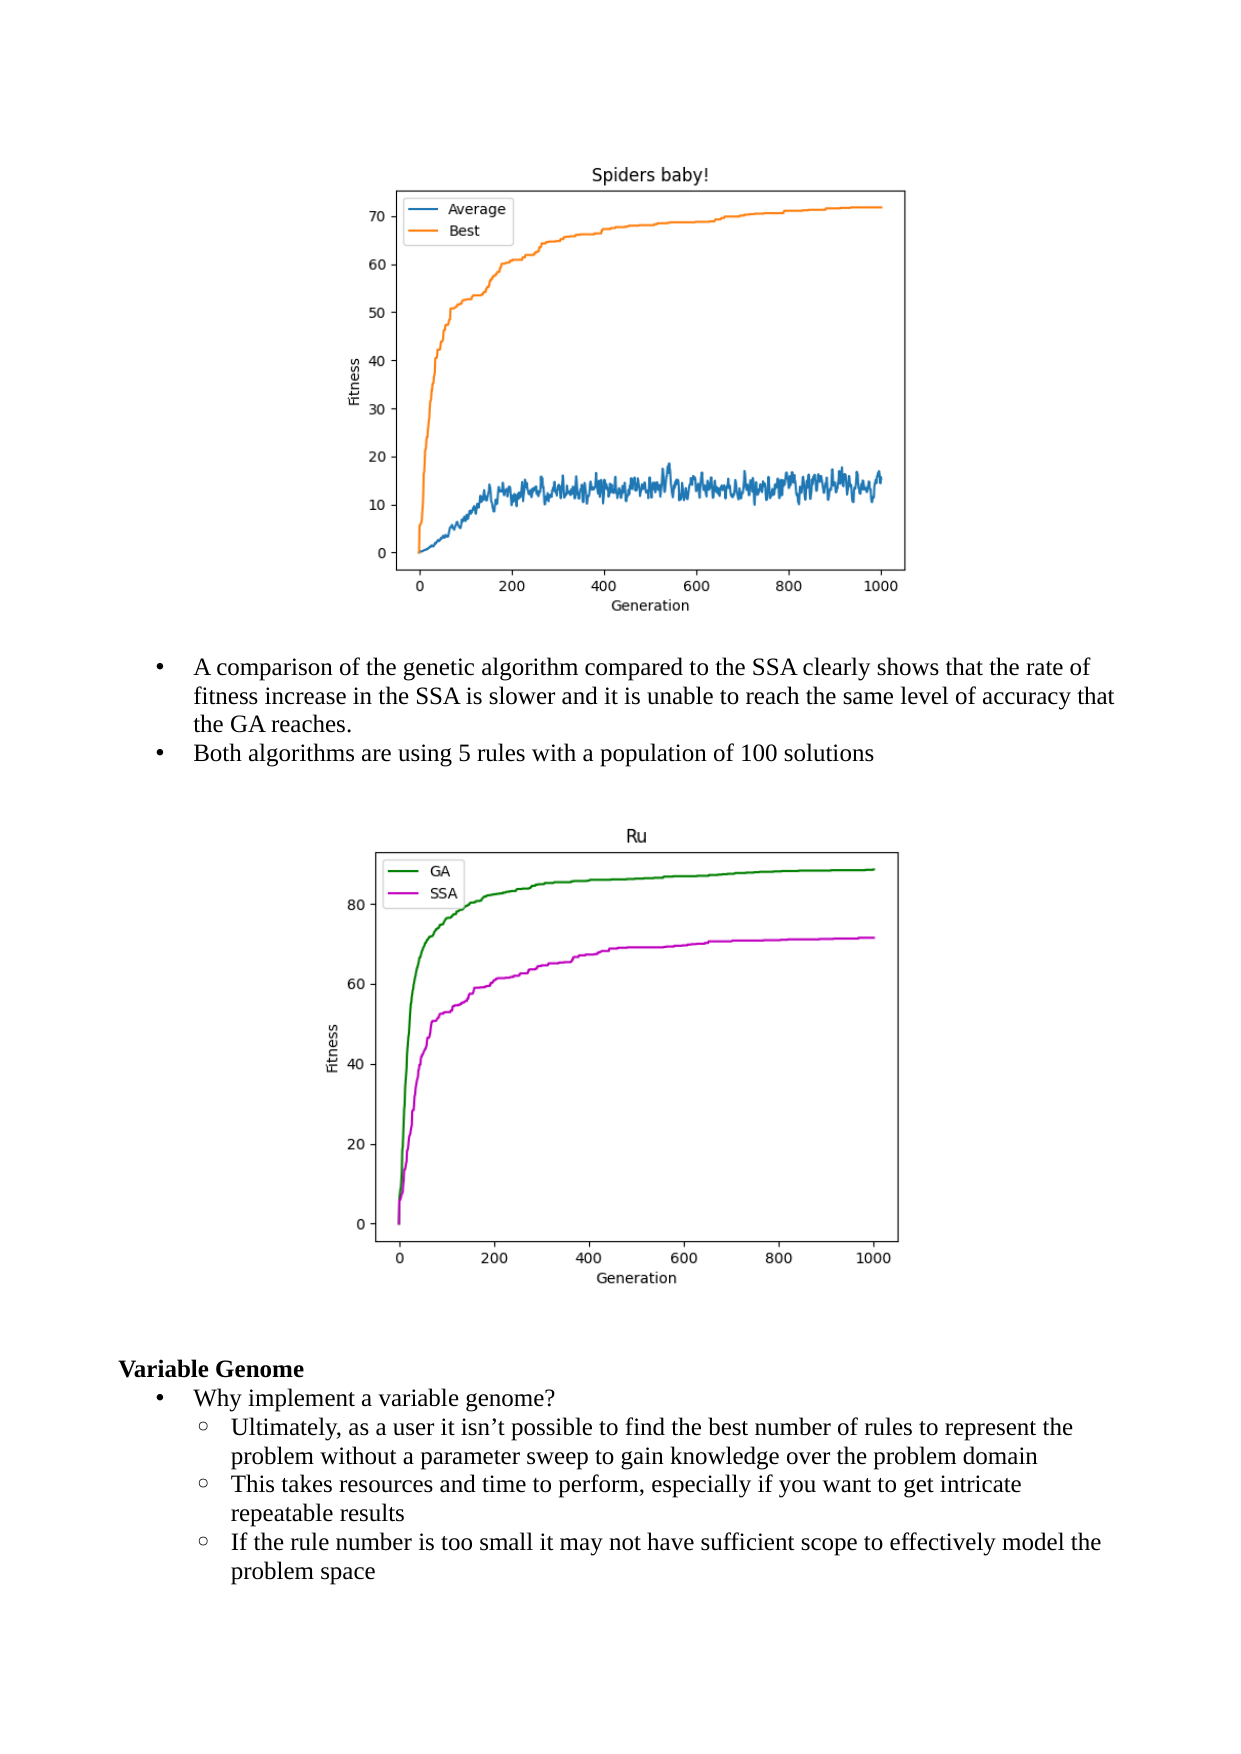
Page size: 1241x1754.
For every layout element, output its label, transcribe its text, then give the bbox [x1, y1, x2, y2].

list Why implement a variable genome? [156, 1383, 1122, 1412]
text Variable Genome [118, 1354, 1122, 1383]
list Ultimately, as a user it isn’t possible to find the best number of rules to represent the problem without a parameter sweep to gain knowledge over the problem domain [193, 1412, 1122, 1469]
list Both algorithms are using 5 rules with a population of 100 solutions [156, 738, 1122, 767]
picture [314, 131, 970, 624]
list This takes resources and time to perform, especially if you want to get intricate repeatable results [193, 1469, 1122, 1527]
list A comparison of the genetic algorithm compared to the SSA clearly shows that the rate of fitness increase in the SSA is slower and it is unable to reach the same level of accuracy that the GA reaches. [156, 652, 1122, 738]
list If the rule number is too small it may not have sufficient scope to effectively model the problem space [193, 1527, 1122, 1584]
picture [291, 791, 965, 1297]
